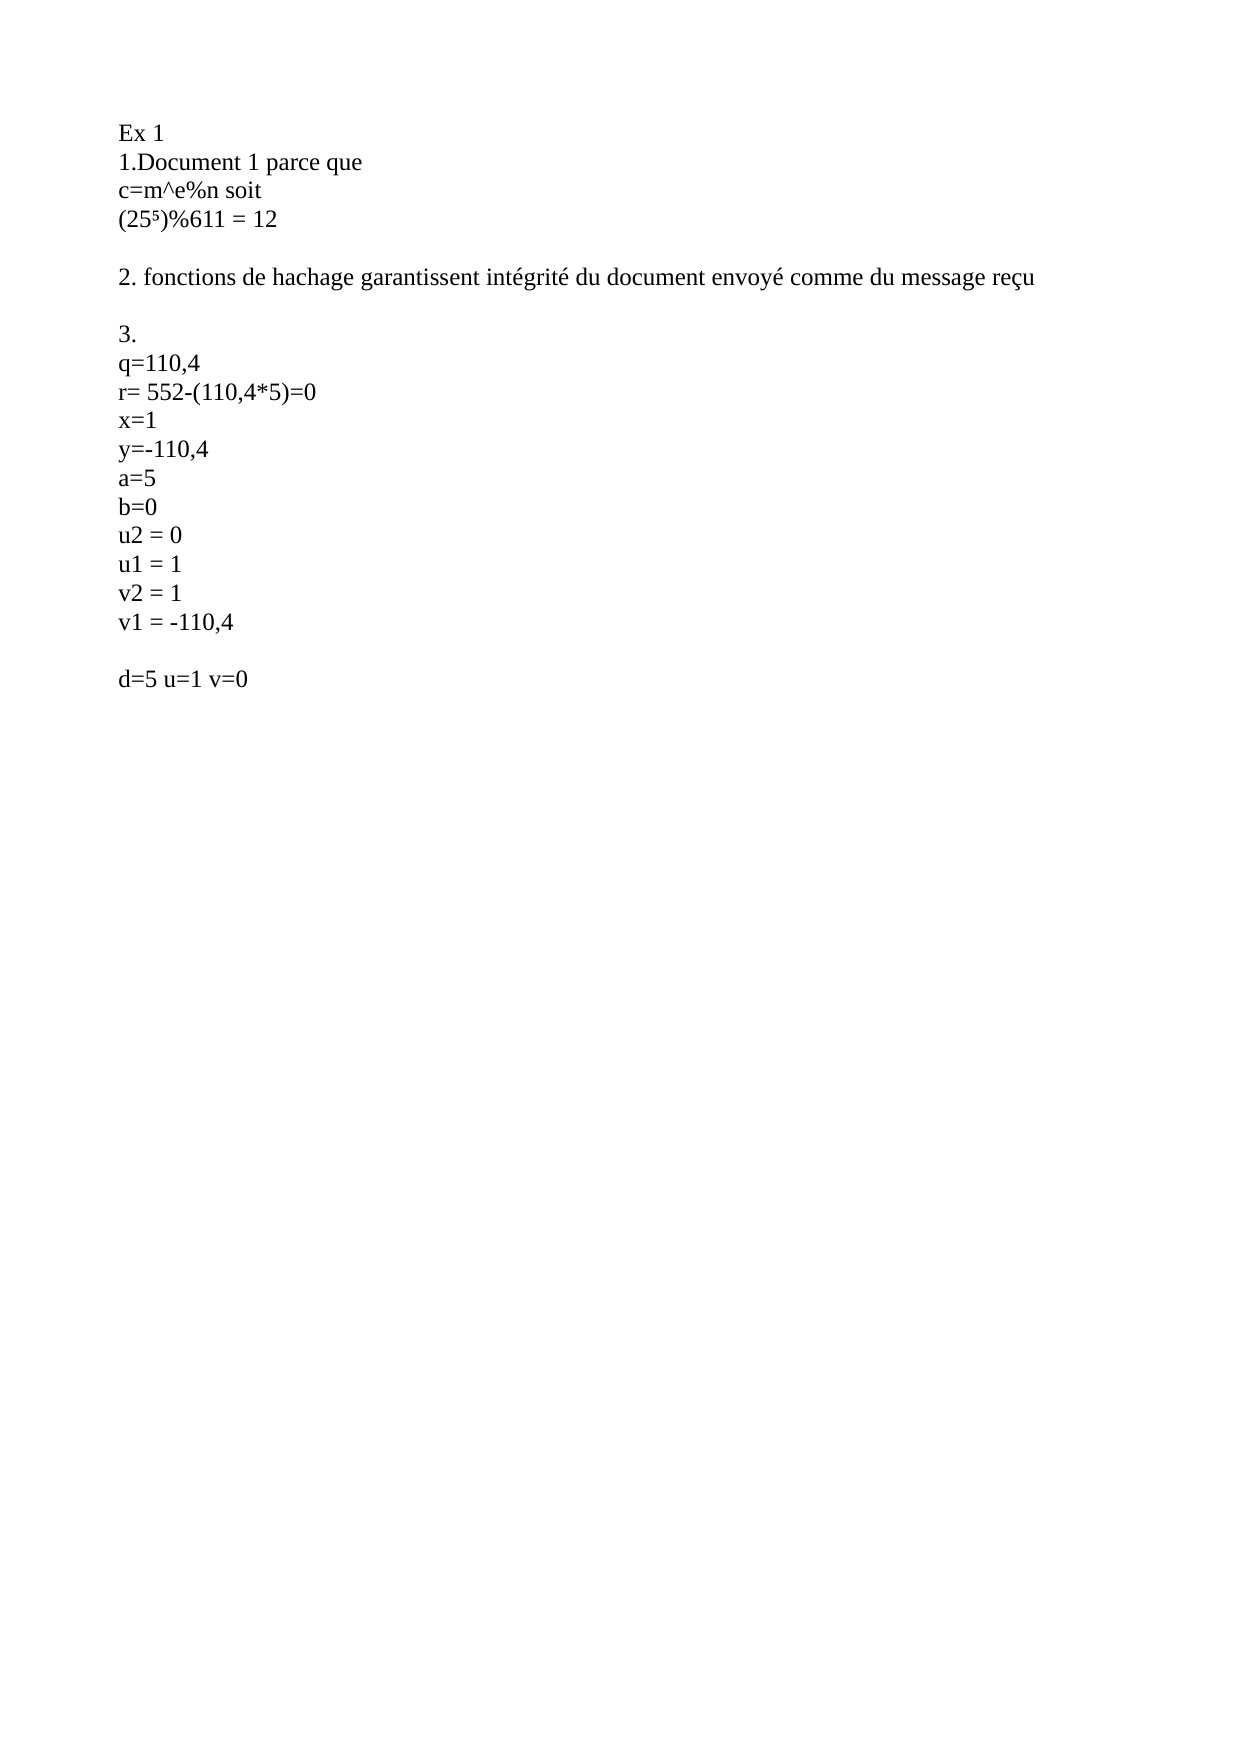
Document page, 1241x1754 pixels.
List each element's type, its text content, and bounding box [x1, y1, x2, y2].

text Ex 1 [118, 118, 1122, 147]
text c=m^e%n soit [118, 176, 1122, 204]
text d=5 u=1 v=0 [118, 664, 1122, 693]
text (25⁵)%611 = 12 [118, 204, 1122, 233]
text 2. fonctions de hachage garantissent intégrité du document envoyé comme du message reçu [118, 262, 1122, 291]
text 3. [118, 319, 1122, 348]
text r= 552-(110,4*5)=0 [118, 377, 1122, 406]
text a=5 [118, 463, 1122, 492]
text b=0 [118, 492, 1122, 521]
text u2 = 0 [118, 521, 1122, 549]
text v2 = 1 [118, 578, 1122, 607]
text x=1 [118, 406, 1122, 434]
text y=-110,4 [118, 434, 1122, 463]
text u1 = 1 [118, 549, 1122, 578]
text q=110,4 [118, 348, 1122, 377]
text v1 = -110,4 [118, 607, 1122, 636]
text 1.Document 1 parce que [118, 147, 1122, 176]
